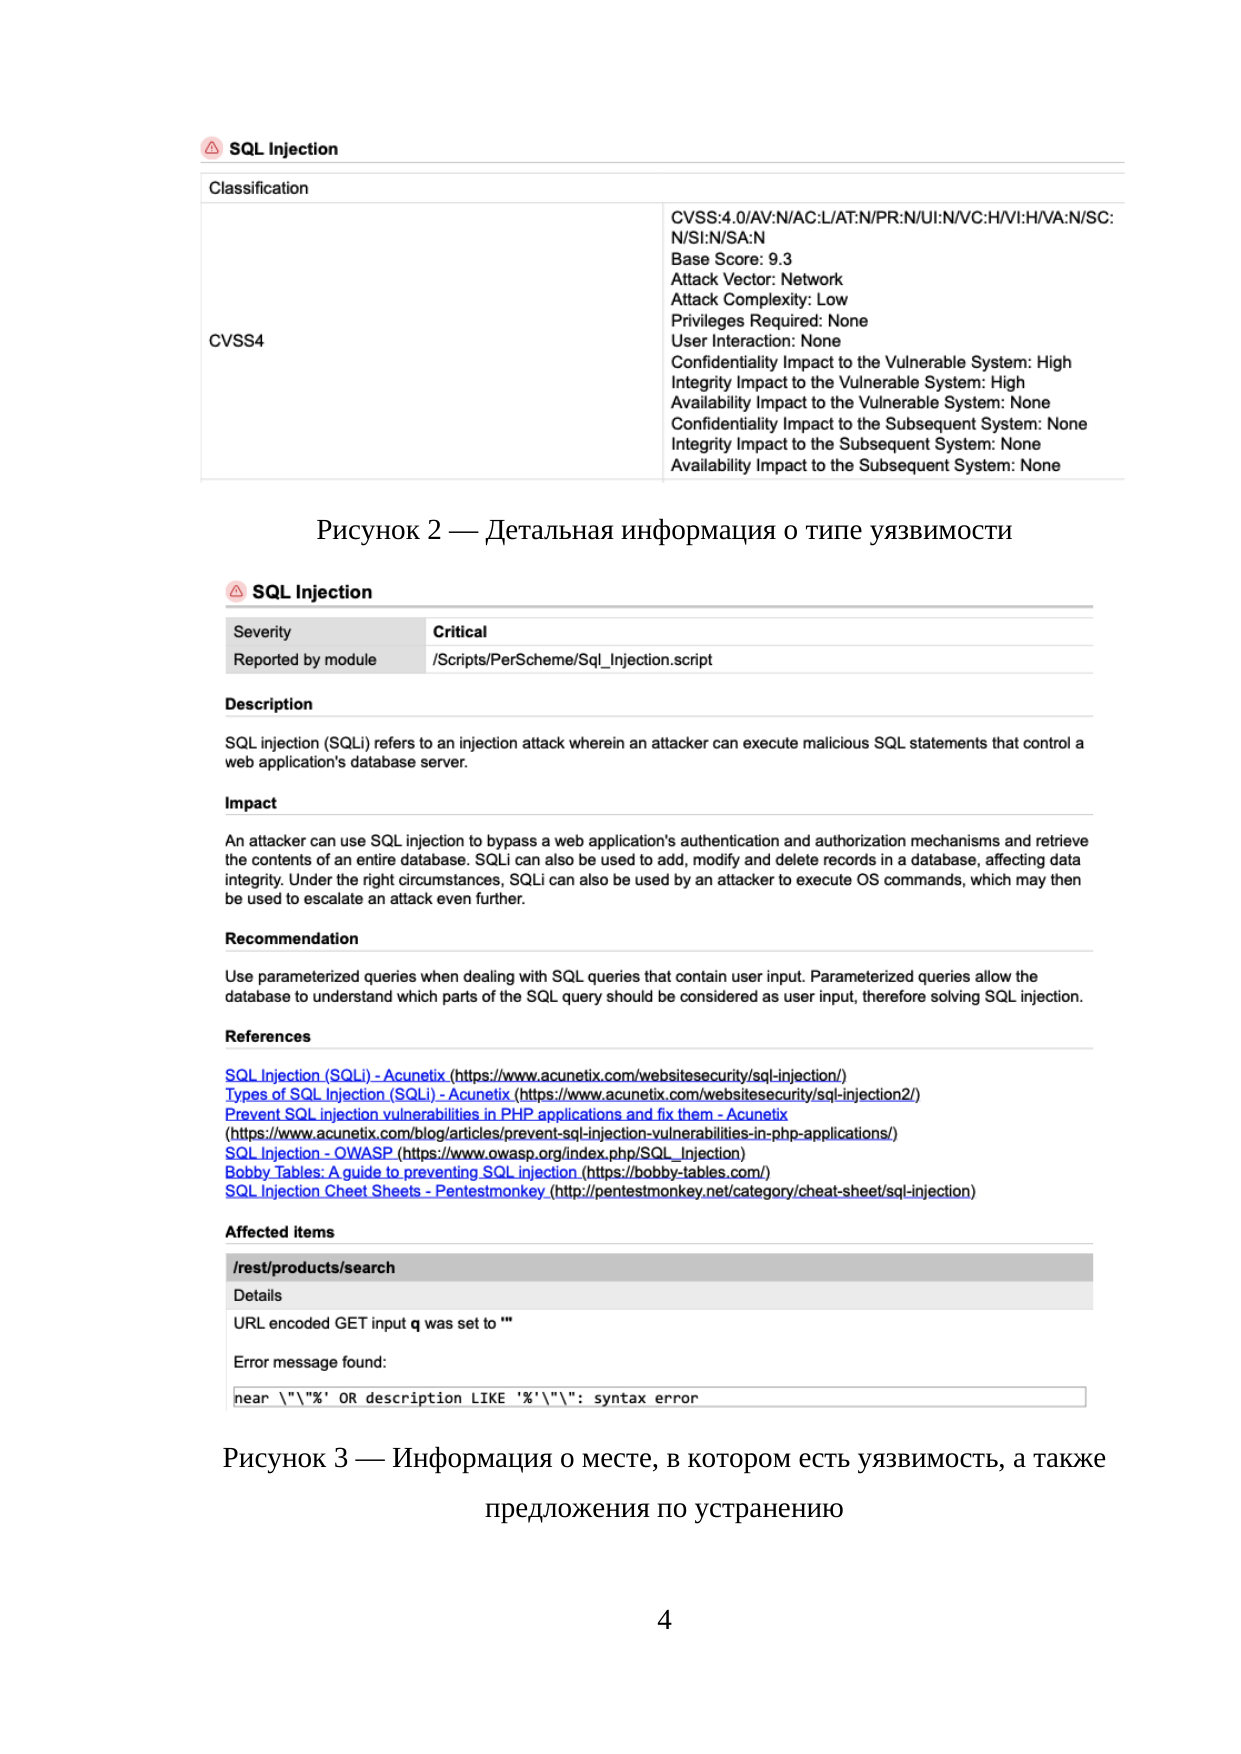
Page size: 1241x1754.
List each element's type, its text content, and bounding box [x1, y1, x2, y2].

text Рисунок 2 — Детальная информация о типе уязвимости [191, 483, 1138, 545]
text Рисунок 3 — Информация о месте, в котором есть уязвимость, а также предложения по устранению [189, 575, 1139, 1524]
picture [218, 574, 1111, 1411]
picture [190, 130, 1138, 483]
